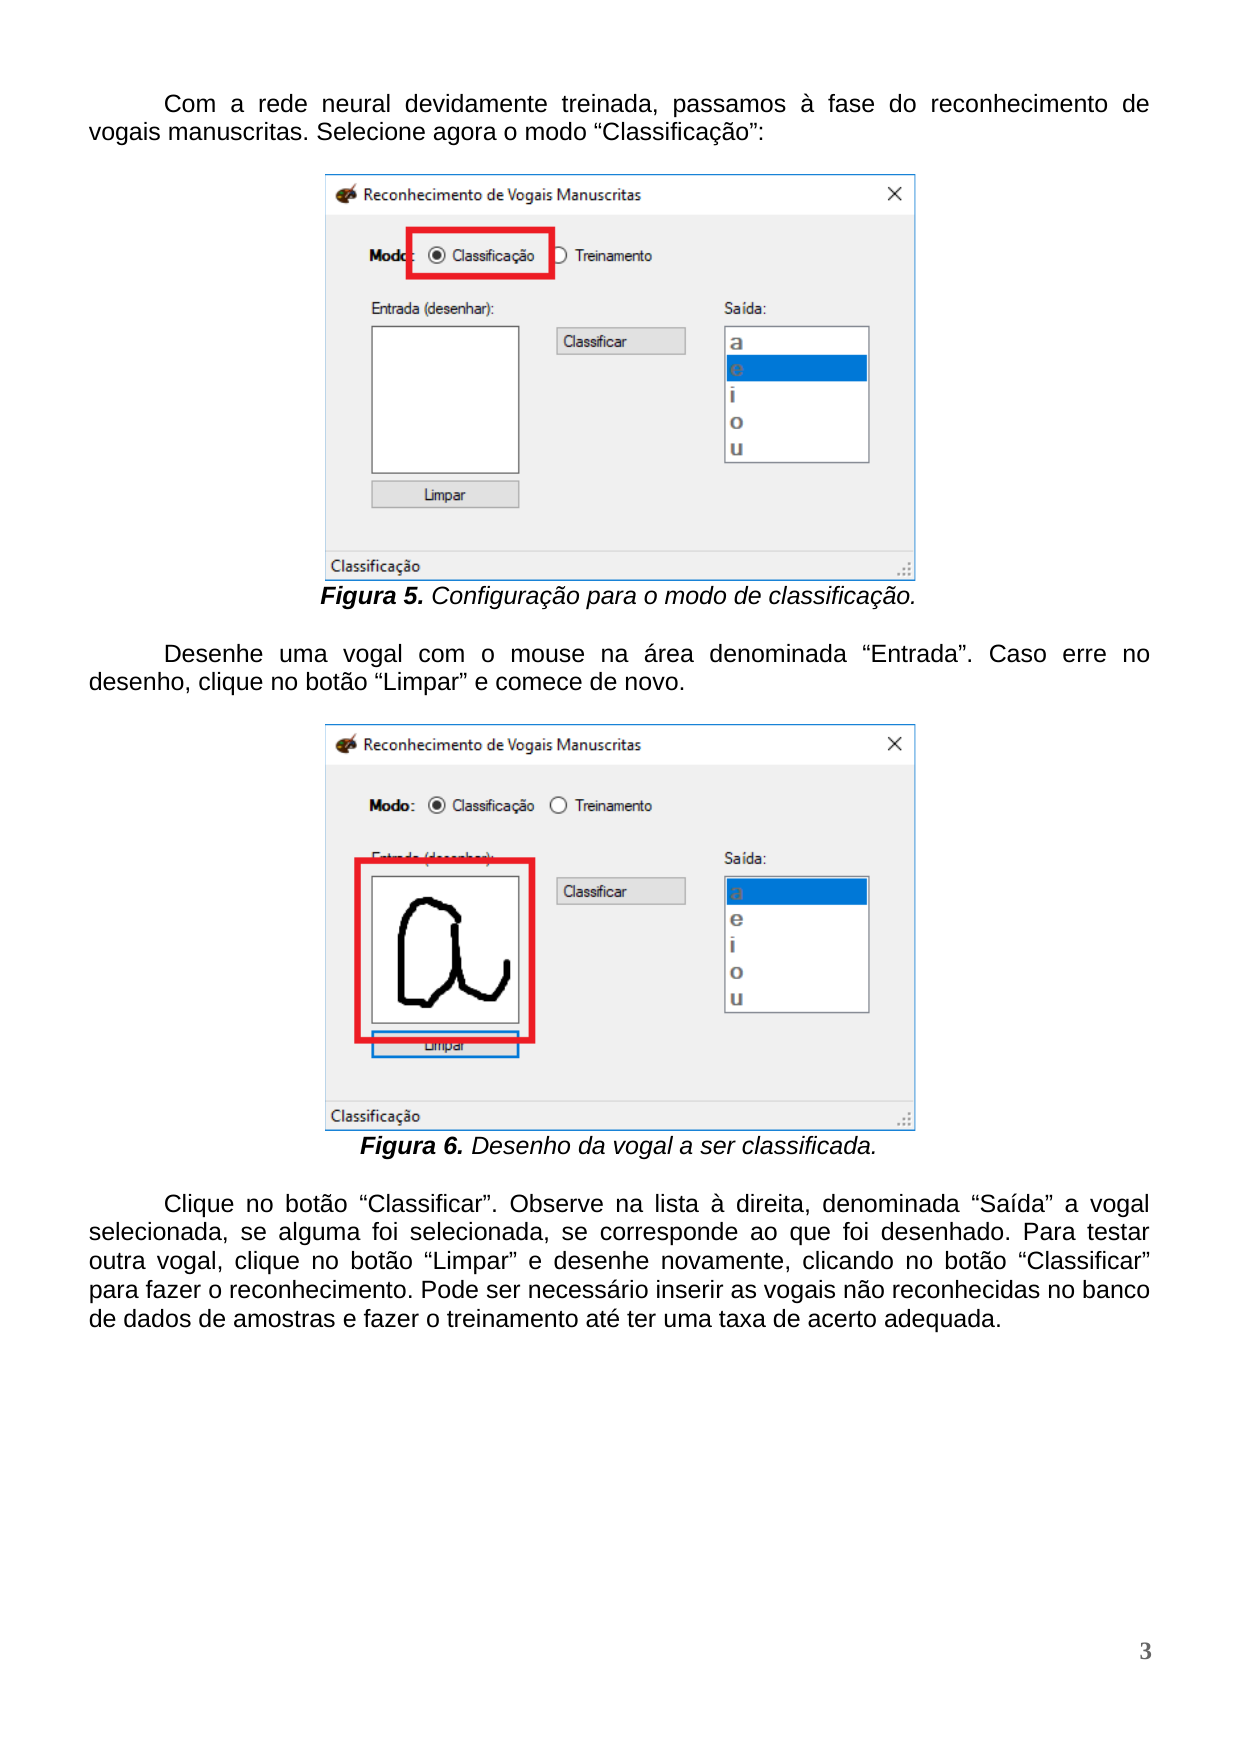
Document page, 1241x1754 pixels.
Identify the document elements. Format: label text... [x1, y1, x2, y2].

picture [325, 174, 916, 581]
text Desenhe uma vogal com o mouse na área denominada “Entrada”. Caso erre no desenho, clique no botão “Limpar” e comece de novo. [88, 638, 1152, 696]
text Figura 6. Desenho da vogal a ser classificada. [88, 1131, 1152, 1160]
picture [325, 724, 916, 1131]
text Com a rede neural devidamente treinada, passamos à fase do reconhecimento de vogais manuscritas. Selecione agora o modo “Classificação”: [88, 88, 1152, 146]
text Figura 5. Configuração para o modo de classificação. [88, 581, 1152, 610]
text Clique no botão “Classificar”. Observe na lista à direita, denominada “Saída” a vogal selecionada, se alguma foi selecionada, se corresponde ao que foi desenhado. Para testar outra vogal, clique no botão “Limpar” e desenhe novamente, clicando no botão “Classificar” para fazer o reconhecimento. Pode ser necessário inserir as vogais não reconhecidas no banco de dados de amostras e fazer o treinamento até ter uma taxa de acerto adequada. [88, 1188, 1152, 1332]
